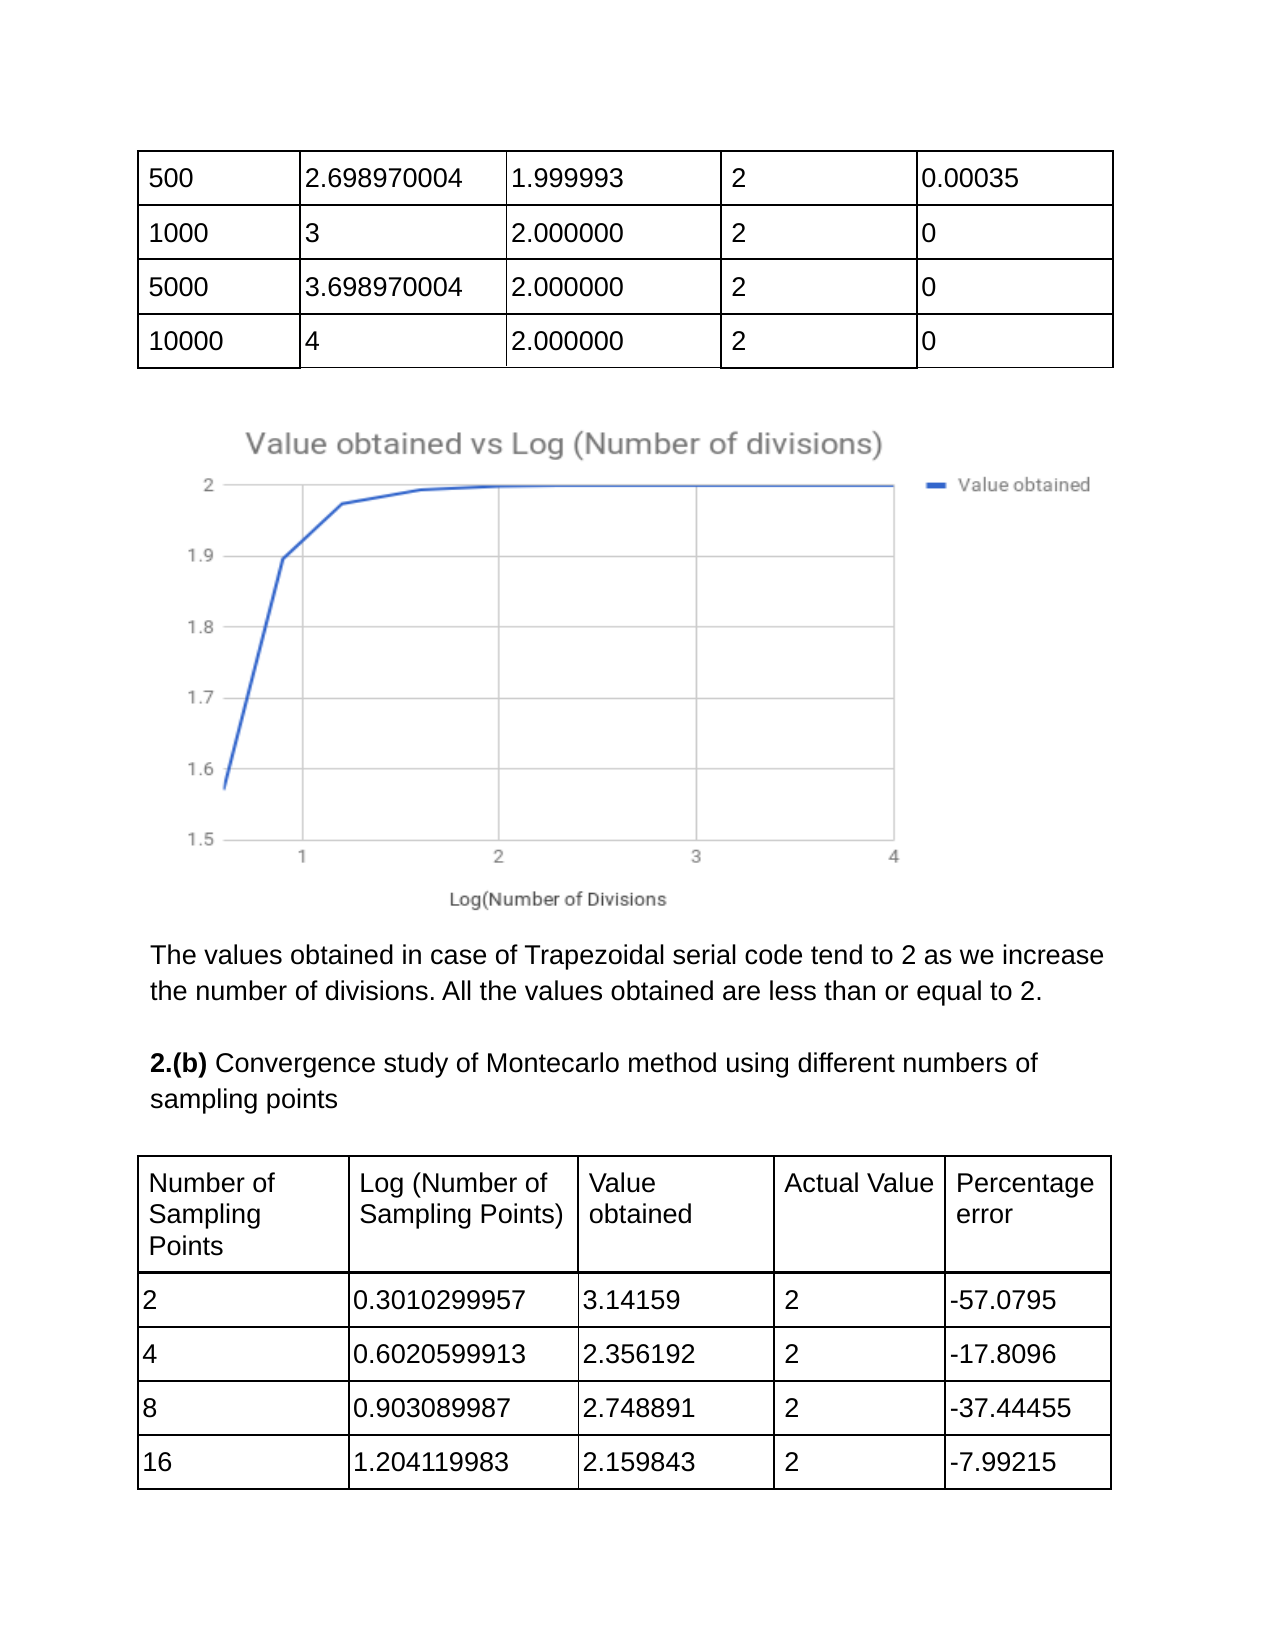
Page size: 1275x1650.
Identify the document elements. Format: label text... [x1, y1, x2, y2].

table_header Value obtained [579, 1157, 773, 1271]
table_cell 2 [722, 152, 916, 204]
table_cell 2.000000 [507, 206, 720, 258]
table_cell 2.000000 [507, 315, 720, 367]
table_cell 16 [139, 1436, 348, 1488]
table_cell 3.698970004 [301, 260, 506, 312]
table_cell 0.903089987 [350, 1382, 578, 1434]
table_cell 2.698970004 [301, 152, 506, 204]
table_cell -57.0795 [946, 1274, 1110, 1326]
table_cell 2.356192 [579, 1328, 773, 1380]
table_cell 4 [139, 1328, 348, 1380]
table_cell 2 [139, 1274, 348, 1326]
table_header Log (Number of Sampling Points) [350, 1157, 577, 1271]
table_cell 2 [722, 315, 916, 367]
table_cell 0 [918, 206, 1112, 258]
table_cell 10000 [139, 315, 299, 367]
table_cell 0.3010299957 [350, 1274, 578, 1326]
table_cell 1.204119983 [350, 1436, 578, 1488]
table_cell 1.999993 [507, 152, 720, 204]
table_cell 5000 [139, 260, 299, 312]
table_cell 2 [722, 206, 916, 258]
table_cell -37.44455 [946, 1382, 1110, 1434]
text The values obtained in case of Trapezoidal serial code tend to 2 as we increase the number of divisions. All the values obtained are less than or equal to 2. [150, 939, 1125, 1006]
table_cell 2 [775, 1328, 944, 1380]
table_cell -17.8096 [946, 1328, 1110, 1380]
table_cell 2 [775, 1274, 944, 1326]
table_cell 4 [301, 315, 507, 367]
table_cell 0 [918, 260, 1112, 312]
table_cell 0.00035 [918, 152, 1112, 204]
table_cell 2.000000 [507, 260, 720, 312]
table_cell 0.6020599913 [350, 1328, 578, 1380]
table_cell 3 [301, 206, 506, 258]
text 2.(b) Convergence study of Montecarlo method using different numbers of sampling points [150, 1047, 1125, 1114]
table_cell 500 [139, 152, 299, 204]
table_cell 2.748891 [579, 1382, 773, 1434]
table_cell 3.14159 [579, 1274, 773, 1326]
table_cell 1000 [139, 206, 299, 258]
table_header Actual Value [775, 1157, 944, 1271]
table_cell 2 [775, 1436, 944, 1488]
picture [150, 404, 1122, 936]
table_cell 2 [775, 1382, 944, 1434]
table_cell -7.99215 [946, 1436, 1110, 1488]
table_cell 0 [918, 315, 1112, 367]
table_cell 2 [722, 260, 916, 312]
table_cell 2.159843 [579, 1436, 773, 1488]
table_header Percentage error [946, 1157, 1110, 1271]
table_header Number of Sampling Points [139, 1157, 348, 1271]
table_cell 8 [139, 1382, 348, 1434]
